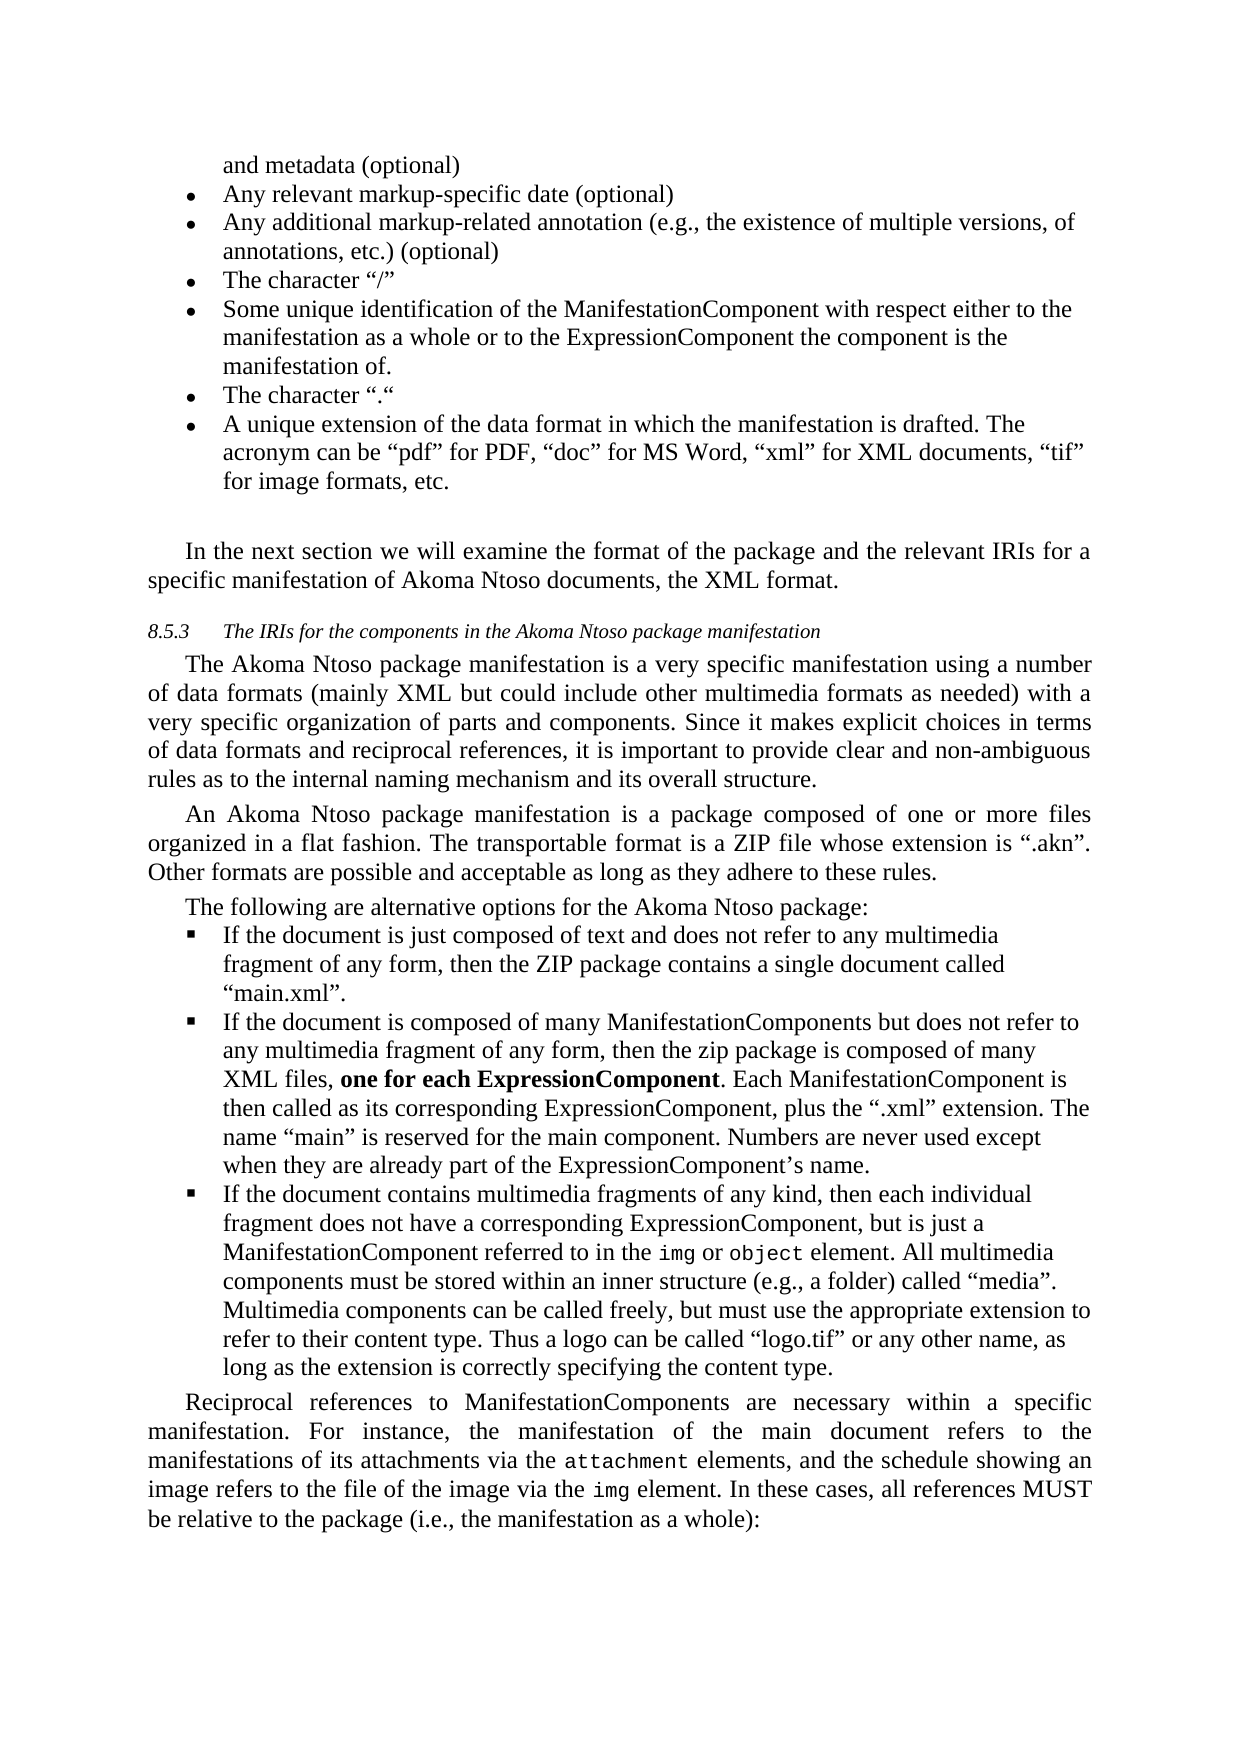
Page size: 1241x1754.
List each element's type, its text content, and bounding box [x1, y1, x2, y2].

list A unique extension of the data format in which the manifestation is drafted. The acronym can be “pdf” for PDF, “doc” for MS Word, “xml” for XML documents, “tif” for image formats, etc. [185, 409, 1092, 495]
list Any additional markup-related annotation (e.g., the existence of multiple versions, of annotations, etc.) (optional) [185, 207, 1092, 265]
list The character “.“ [185, 380, 1092, 409]
text The Akoma Ntoso package manifestation is a very specific manifestation using a number of data formats (mainly XML but could include other multimedia formats as needed) with a very specific organization of parts and components. Since it makes explicit choices in terms of data formats and reciprocal references, it is important to provide clear and non-ambiguous rules as to the internal naming mechanism and its overall structure. [148, 649, 1092, 793]
list If the document contains multimedia fragments of any kind, then each individual fragment does not have a corresponding ExpressionComponent, but is just a ManifestationComponent referred to in the img or object element. All multimedia components must be stored within an inner structure (e.g., a folder) called “media”. Multimedia components can be called freely, but must use the appropriate extension to refer to their content type. Thus a logo can be called “logo.tif” or any other name, as long as the extension is correctly specifying the content type. [185, 1179, 1092, 1381]
list The character “/” [185, 265, 1092, 294]
list Any relevant markup-specific date (optional) [185, 179, 1092, 207]
text In the next section we will examine the format of the package and the relevant IRIs for a specific manifestation of Akoma Ntoso documents, the XML format. [148, 536, 1092, 594]
subtitle The IRIs for the components in the Akoma Ntoso package manifestation [148, 619, 1092, 643]
list Some unique identification of the ManifestationComponent with respect either to the manifestation as a whole or to the ExpressionComponent the component is the manifestation of. [185, 294, 1092, 380]
list If the document is just composed of text and does not refer to any multimedia fragment of any form, then the ZIP package contains a single document called “main.xml”. [185, 920, 1092, 1007]
text The following are alternative options for the Akoma Ntoso package: [148, 892, 1092, 920]
list and metadata (optional) [185, 150, 1092, 179]
text An Akoma Ntoso package manifestation is a package composed of one or more files organized in a flat fashion. The transportable format is a ZIP file whose extension is “.akn”. Other formats are possible and acceptable as long as they adhere to these rules. [148, 799, 1092, 885]
text Reciprocal references to ManifestationComponents are necessary within a specific manifestation. For instance, the manifestation of the main document refers to the manifestations of its attachments via the attachment elements, and the schedule showing an image refers to the file of the image via the img element. In these cases, all references MUST be relative to the package (i.e., the manifestation as a whole): [148, 1387, 1092, 1533]
list If the document is composed of many ManifestationComponents but does not refer to any multimedia fragment of any form, then the zip package is composed of many XML files, one for each ExpressionComponent. Each ManifestationComponent is then called as its corresponding ExpressionComponent, plus the “.xml” extension. The name “main” is reserved for the main component. Numbers are never used except when they are already part of the ExpressionComponent’s name. [185, 1007, 1092, 1179]
